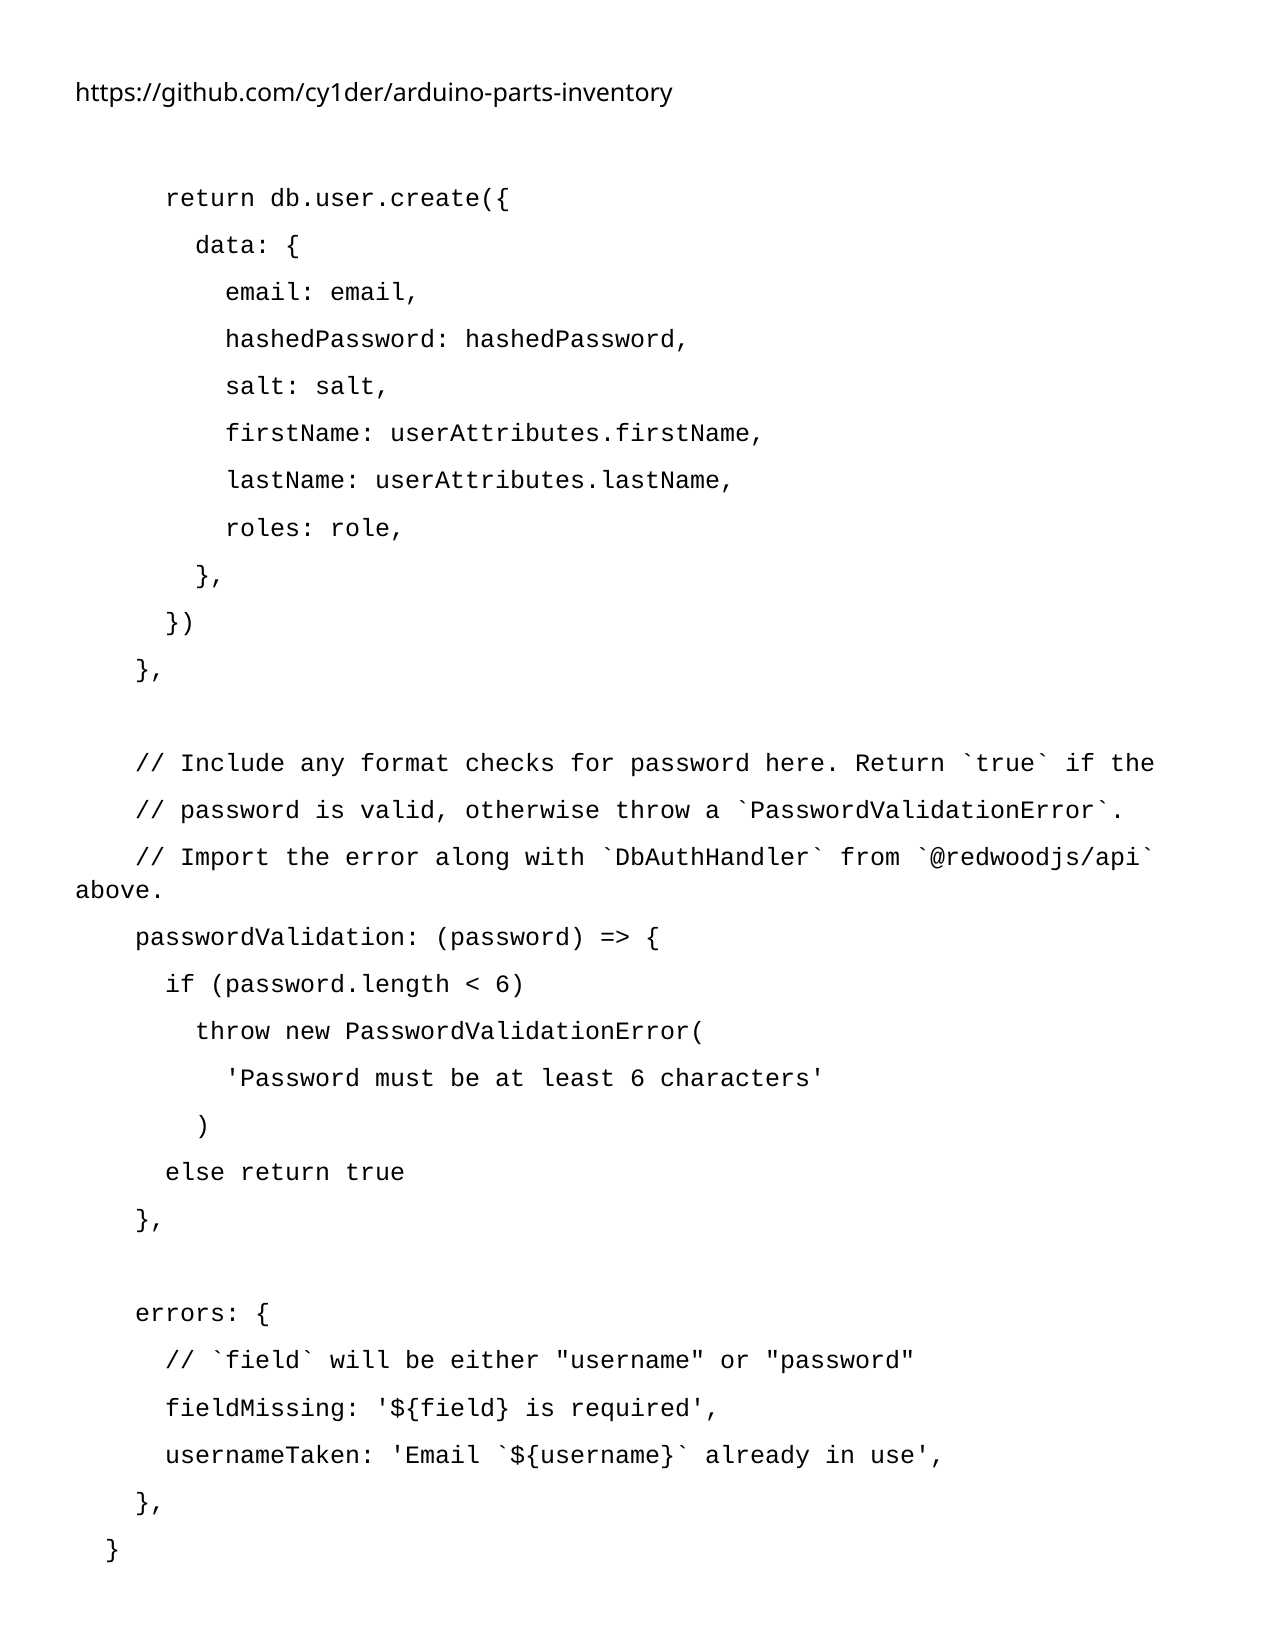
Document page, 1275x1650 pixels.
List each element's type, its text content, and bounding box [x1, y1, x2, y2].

text return db.user.create({ [75, 186, 1200, 214]
text }, [75, 1207, 1200, 1235]
text }, [75, 656, 1200, 685]
text fieldMissing: '${field} is required', [75, 1395, 1200, 1423]
text usernameTaken: 'Email `${username}` already in use', [75, 1442, 1200, 1471]
text firstName: userAttributes.firstName, [75, 421, 1200, 449]
text ) [75, 1113, 1200, 1141]
text throw new PasswordValidationError( [75, 1018, 1200, 1047]
text if (password.length < 6) [75, 971, 1200, 1000]
text }, [75, 1489, 1200, 1518]
text data: { [75, 233, 1200, 261]
text email: email, [75, 280, 1200, 308]
text // password is valid, otherwise throw a `PasswordValidationError`. [75, 798, 1200, 826]
text // Include any format checks for password here. Return `true` if the [75, 751, 1200, 779]
text passwordValidation: (password) => { [75, 924, 1200, 953]
text } [75, 1536, 1200, 1565]
text // `field` will be either "username" or "password" [75, 1348, 1200, 1376]
text 'Password must be at least 6 characters' [75, 1066, 1200, 1094]
text }, [75, 562, 1200, 591]
text lastName: userAttributes.lastName, [75, 468, 1200, 496]
text // Import the error along with `DbAuthHandler` from `@redwoodjs/api` above. [75, 845, 1200, 906]
text }) [75, 609, 1200, 638]
text roles: role, [75, 515, 1200, 543]
text else return true [75, 1160, 1200, 1188]
text errors: { [75, 1301, 1200, 1329]
text salt: salt, [75, 374, 1200, 402]
text hashedPassword: hashedPassword, [75, 327, 1200, 355]
